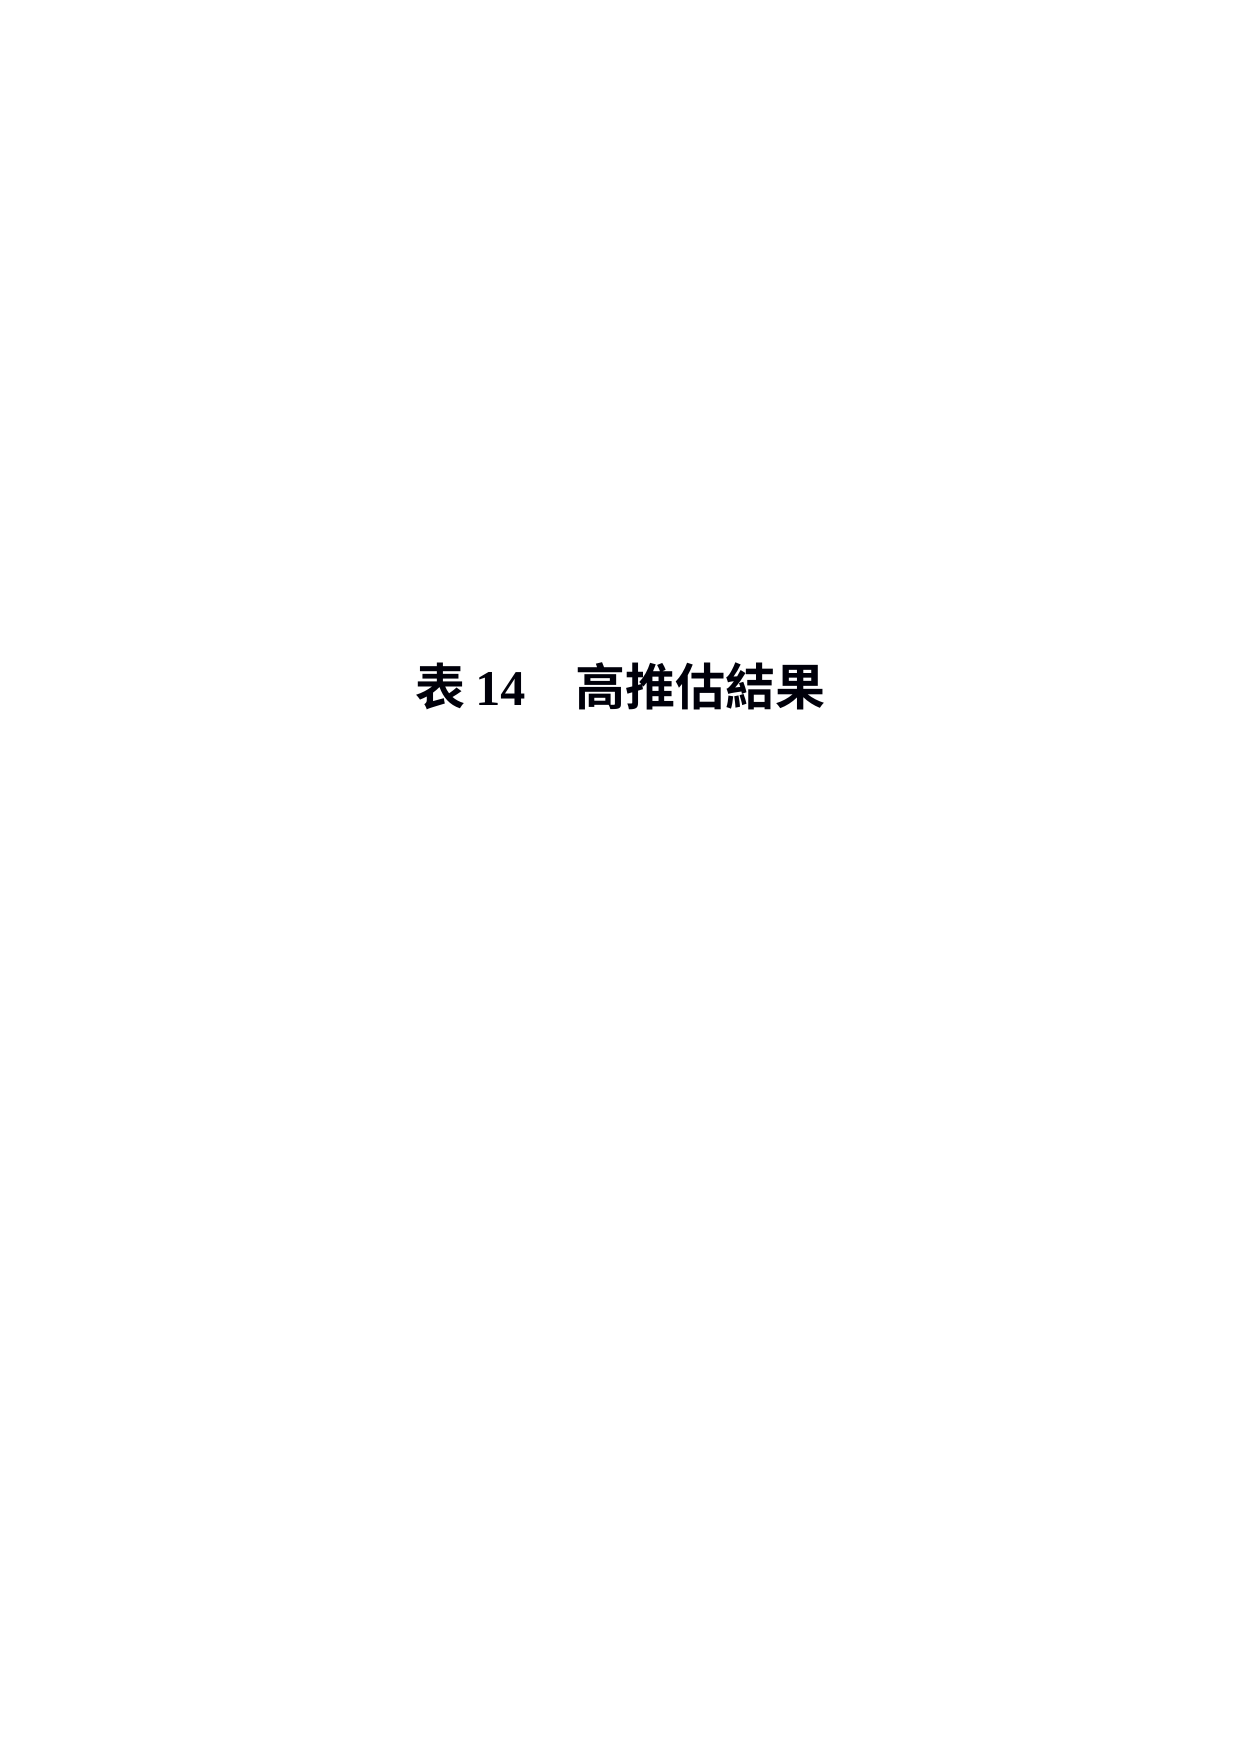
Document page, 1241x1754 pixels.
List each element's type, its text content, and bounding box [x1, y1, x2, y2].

text 表14 高推估結果 [59, 647, 1181, 720]
